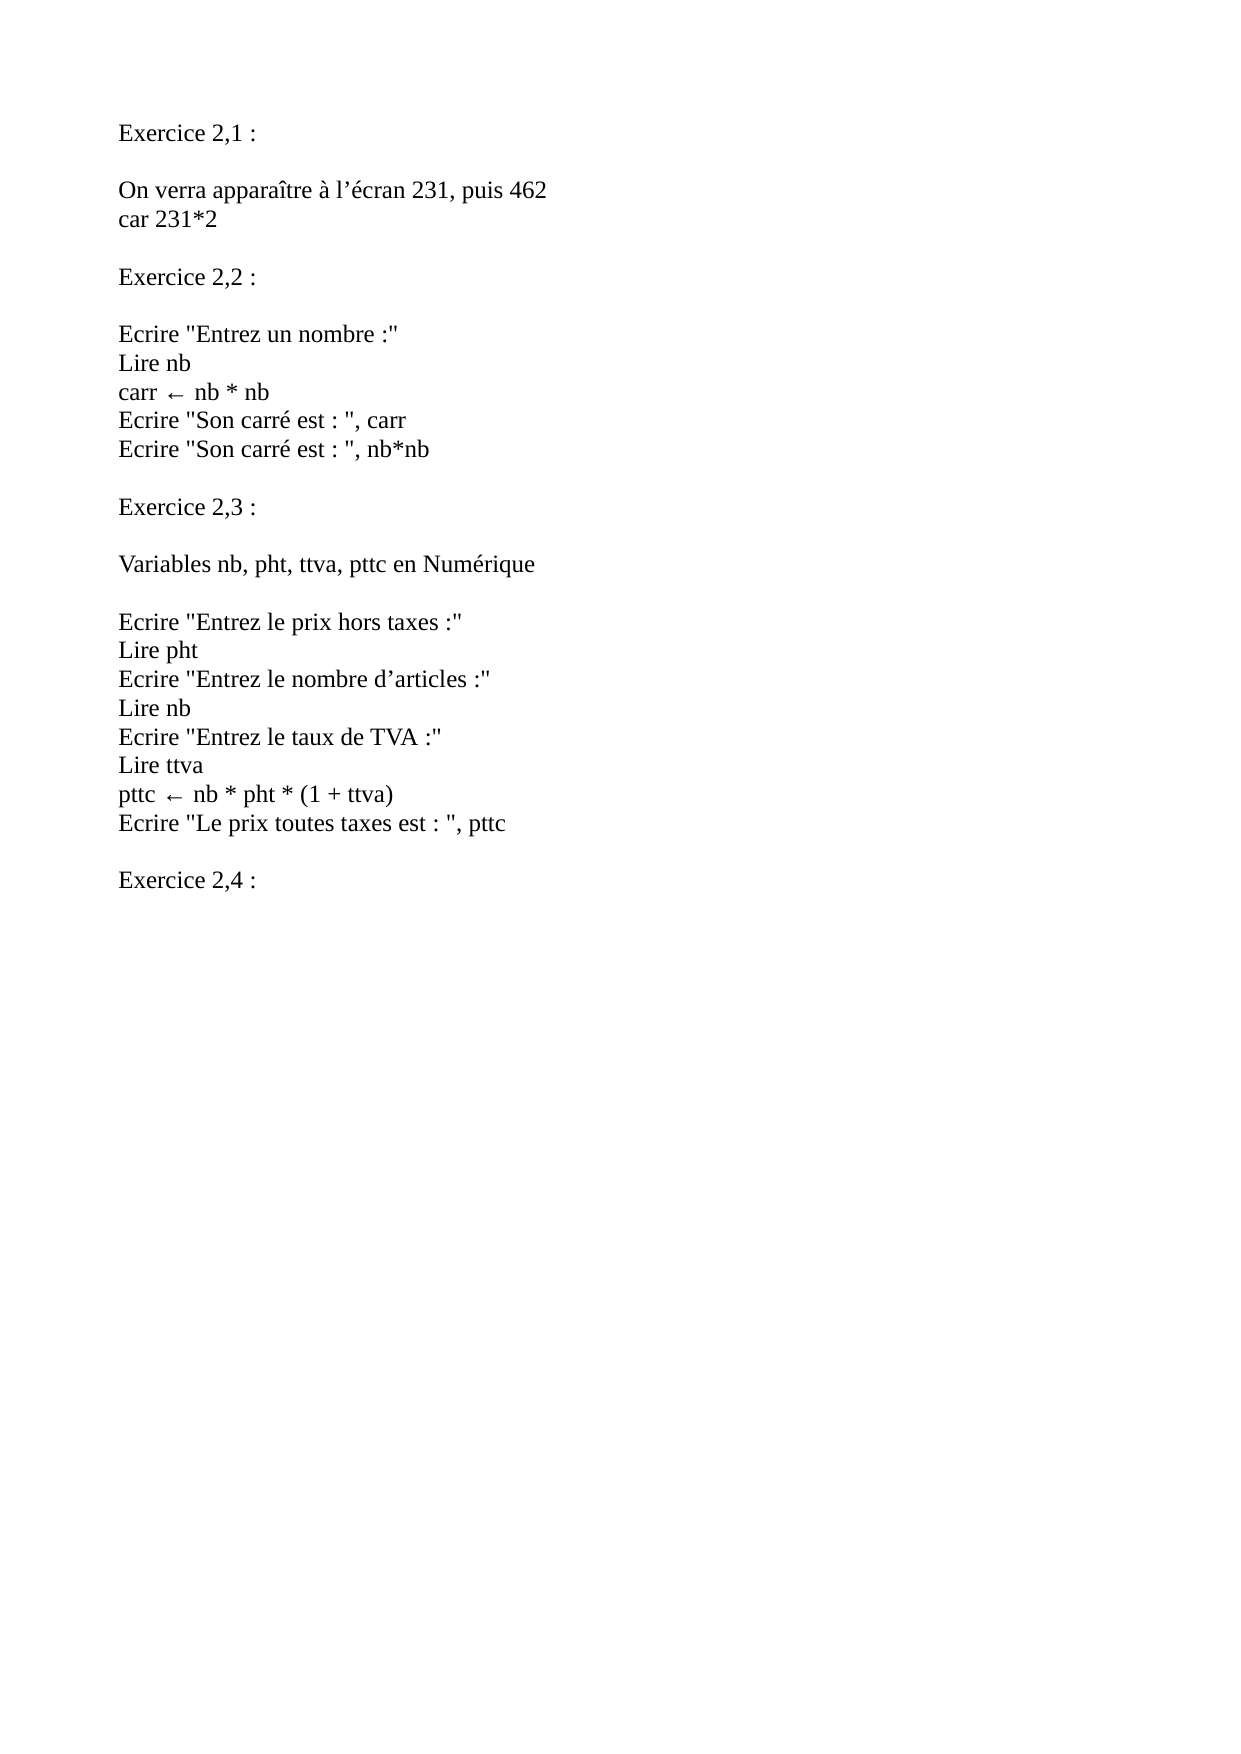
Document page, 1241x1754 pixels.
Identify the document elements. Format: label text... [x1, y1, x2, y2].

text Ecrire "Entrez un nombre :" Lire nb carr ← nb * nb Ecrire "Son carré est : ", carr [118, 319, 1122, 434]
text Variables nb, pht, ttva, pttc en Numérique Ecrire "Entrez le prix hors taxes :" Lire pht Ecrire "Entrez le nombre d’articles :" Lire nb Ecrire "Entrez le taux de TVA :" Lire ttva pttc ← nb * pht * (1 + ttva) Ecrire "Le prix toutes taxes est : ", pttc [118, 549, 1122, 866]
text Exercice 2,2 : [118, 262, 1122, 291]
text Ecrire "Son carré est : ", nb*nb [118, 434, 1122, 463]
text Exercice 2,1 : [118, 118, 1122, 147]
text Exercice 2,3 : [118, 492, 1122, 521]
text Exercice 2,4 : [118, 866, 1122, 894]
text On verra apparaître à l’écran 231, puis 462 [118, 176, 1122, 204]
text car 231*2 [118, 204, 1122, 233]
